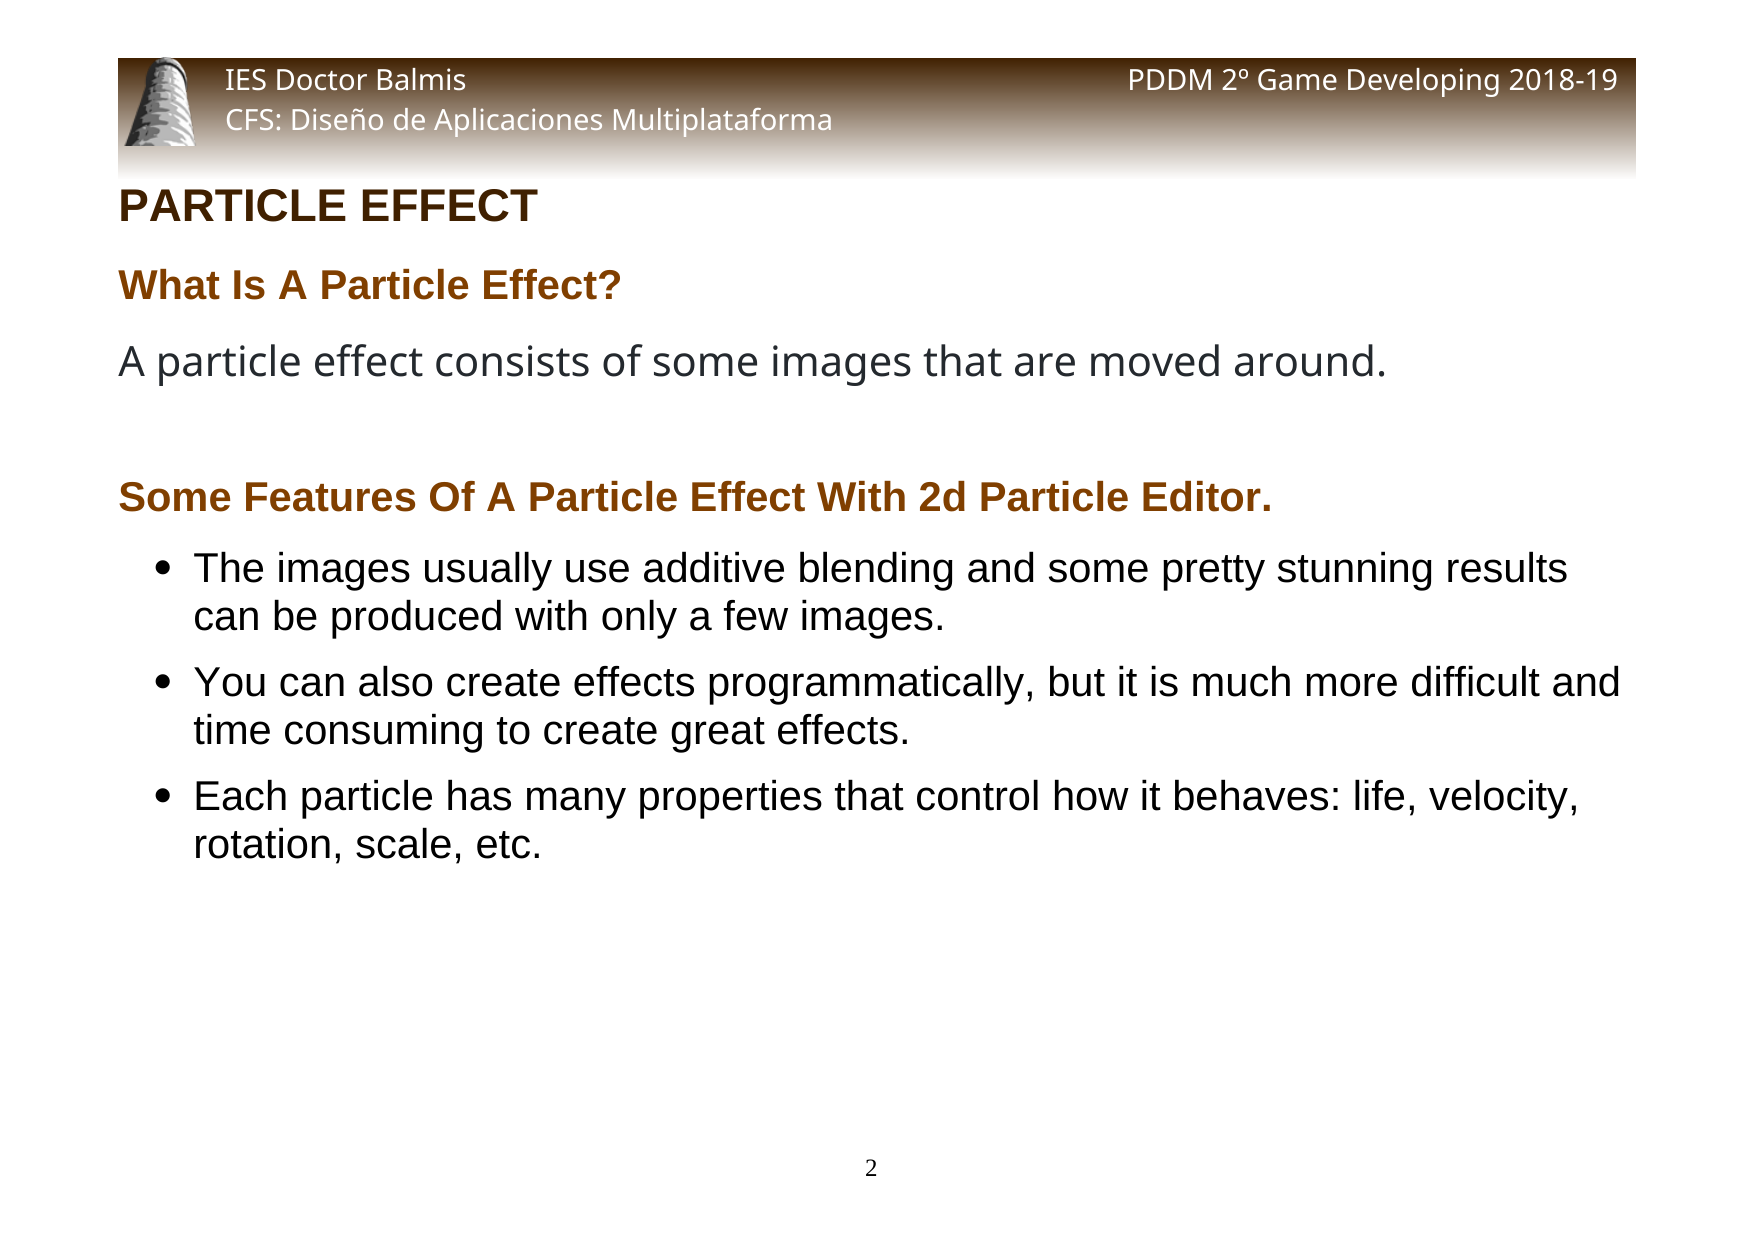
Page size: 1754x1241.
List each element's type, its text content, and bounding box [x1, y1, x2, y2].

text What is a particle effect? [118, 260, 1636, 308]
text Some features of a particle effect with 2d particle editor. [118, 472, 1636, 520]
picture [121, 57, 202, 146]
list You can also create effects programmatically, but it is much more difficult and time consuming to create great effects. [156, 657, 1636, 753]
text A particle effect consists of some images that are moved around. [118, 332, 1636, 389]
list The images usually use additive blending and some pretty stunning results can be produced with only a few images. [156, 543, 1636, 639]
list Each particle has many properties that control how it behaves: life, velocity, rotation, scale, etc. [156, 771, 1636, 867]
text Particle effect [118, 178, 1636, 231]
